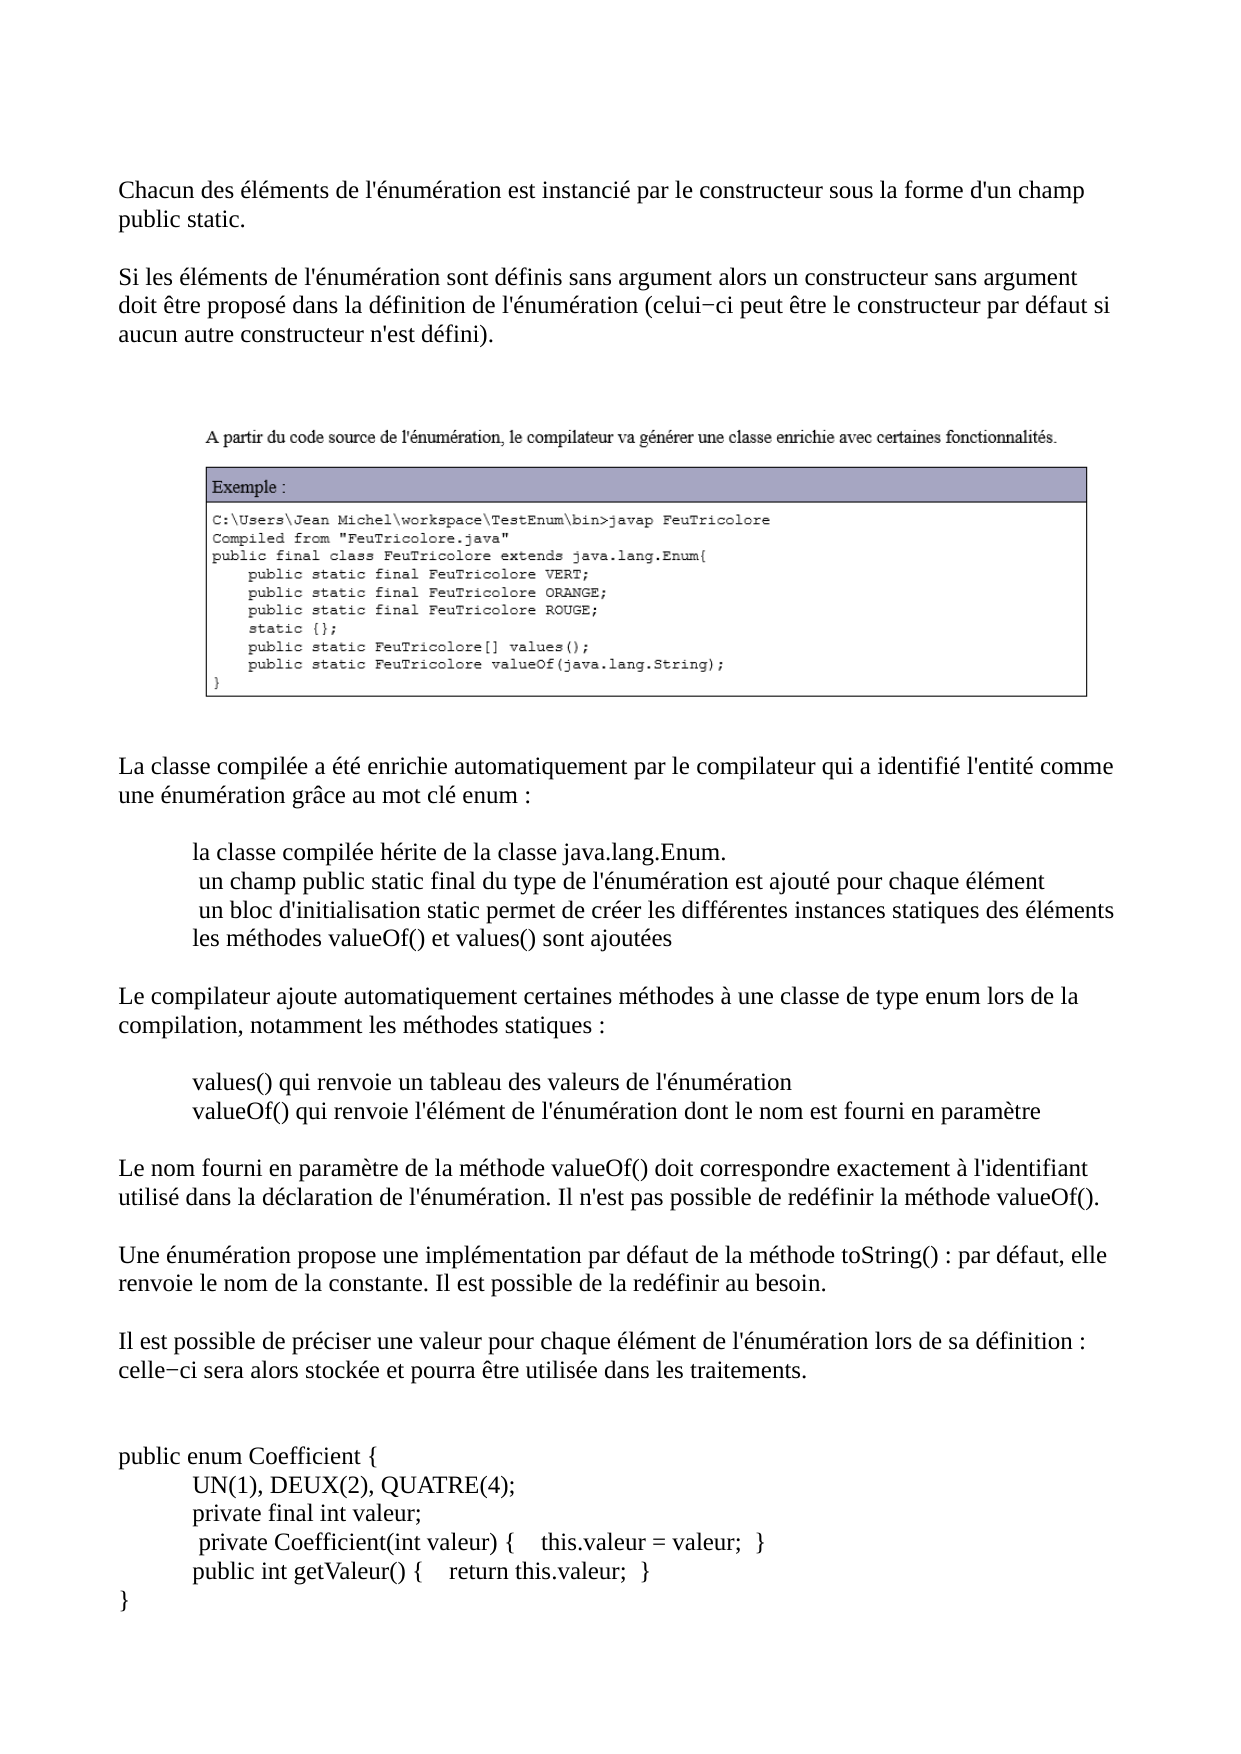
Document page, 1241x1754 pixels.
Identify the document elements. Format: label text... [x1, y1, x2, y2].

text La classe compilée a été enrichie automatiquement par le compilateur qui a identifié l'entité comme une énumération grâce au mot clé enum : [118, 751, 1122, 808]
text Une énumération propose une implémentation par défaut de la méthode toString() : par défaut, elle renvoie le nom de la constante. Il est possible de la redéfinir au besoin. [118, 1240, 1122, 1297]
text valueOf() qui renvoie l'élément de l'énumération dont le nom est fourni en paramètre [118, 1096, 1122, 1125]
text private final int valeur; [118, 1498, 1122, 1527]
text } [118, 1585, 1122, 1613]
text un bloc d'initialisation static permet de créer les différentes instances statiques des éléments [118, 895, 1122, 923]
text UN(1), DEUX(2), QUATRE(4); [118, 1470, 1122, 1498]
text Le nom fourni en paramètre de la méthode valueOf() doit correspondre exactement à l'identifiant utilisé dans la déclaration de l'énumération. Il n'est pas possible de redéfinir la méthode valueOf(). [118, 1153, 1122, 1211]
picture [118, 405, 1123, 751]
text Le compilateur ajoute automatiquement certaines méthodes à une classe de type enum lors de la compilation, notamment les méthodes statiques : [118, 981, 1122, 1038]
text Chacun des éléments de l'énumération est instancié par le constructeur sous la forme d'un champ public static. [118, 176, 1122, 233]
text un champ public static final du type de l'énumération est ajouté pour chaque élément [118, 866, 1122, 895]
text Si les éléments de l'énumération sont définis sans argument alors un constructeur sans argument doit être proposé dans la définition de l'énumération (celui−ci peut être le constructeur par défaut si aucun autre constructeur n'est défini). [118, 262, 1122, 348]
text la classe compilée hérite de la classe java.lang.Enum. [118, 837, 1122, 866]
text public enum Coefficient { [118, 1441, 1122, 1470]
text Il est possible de préciser une valeur pour chaque élément de l'énumération lors de sa définition : celle−ci sera alors stockée et pourra être utilisée dans les traitements. [118, 1326, 1122, 1383]
text values() qui renvoie un tableau des valeurs de l'énumération [118, 1067, 1122, 1096]
text les méthodes valueOf() et values() sont ajoutées [118, 923, 1122, 952]
text private Coefficient(int valeur) { this.valeur = valeur; } [118, 1527, 1122, 1556]
text public int getValeur() { return this.valeur; } [118, 1556, 1122, 1585]
